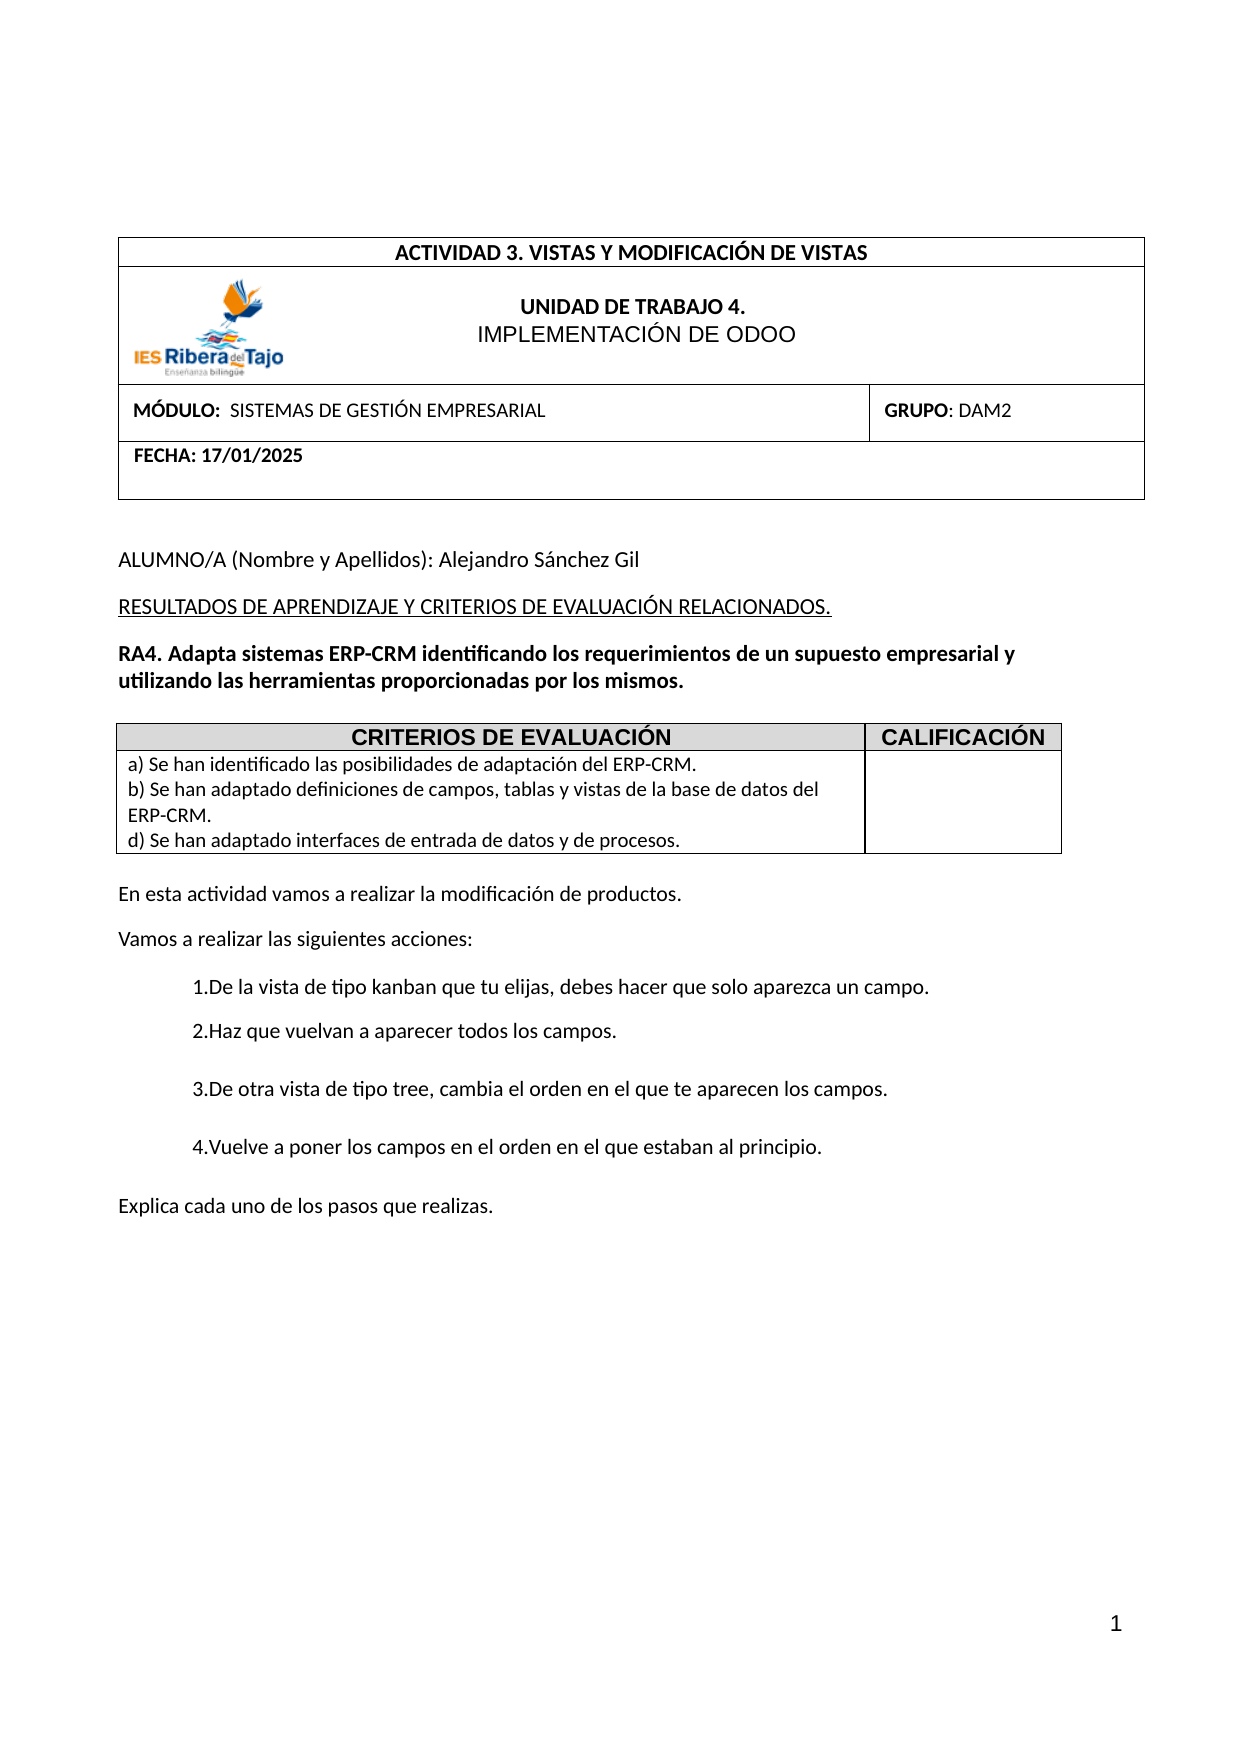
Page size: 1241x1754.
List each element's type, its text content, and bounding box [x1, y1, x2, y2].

text RESULTADOS DE APRENDIZAJE Y CRITERIOS DE EVALUACIÓN RELACIONADOS. [118, 592, 1122, 620]
picture [129, 277, 311, 377]
table_header ACTIVIDAD 3. VISTAS Y MODIFICACIÓN DE VISTAS [119, 238, 1144, 266]
table_cell GRUPO: DAM2 [870, 385, 1144, 441]
list RA4. Adapta sistemas ERP-CRM identificando los requerimientos de un supuesto empresarial y utilizando las herramientas proporcionadas por los mismos. [118, 639, 1110, 695]
table_header CALIFICACIÓN [866, 724, 1061, 750]
text Explica cada uno de los pasos que realizas. [118, 1175, 1122, 1218]
text ALUMNO/A (Nombre y Apellidos): Alejandro Sánchez Gil [118, 545, 1122, 573]
table_cell [866, 751, 1061, 853]
list De la vista de tipo kanban que tu elijas, debes hacer que solo aparezca un campo. [118, 956, 1122, 1000]
list De otra vista de tipo tree, cambia el orden en el que te aparecen los campos. [118, 1058, 1122, 1102]
table_cell UNIDAD DE TRABAJO 4. IMPLEMENTACIÓN DE ODOO [119, 267, 1144, 383]
table_header CRITERIOS DE EVALUACIÓN [117, 724, 864, 750]
text Vamos a realizar las siguientes acciones: [118, 925, 1122, 952]
list Vuelve a poner los campos en el orden en el que estaban al principio. [118, 1116, 1122, 1160]
table_cell MÓDULO: SISTEMAS DE GESTIÓN EMPRESARIAL [119, 385, 869, 441]
table_cell a) Se han identificado las posibilidades de adaptación del ERP-CRM. b) Se han adaptado definiciones de campos, tablas y vistas de la base de datos del ERP-CRM. d) Se han adaptado interfaces de entrada de datos y de procesos. [117, 751, 864, 853]
table_cell FECHA: 17/01/2025 [119, 442, 1144, 499]
text En esta actividad vamos a realizar la modificación de productos. [118, 880, 1122, 907]
list Haz que vuelvan a aparecer todos los campos. [118, 1000, 1122, 1043]
